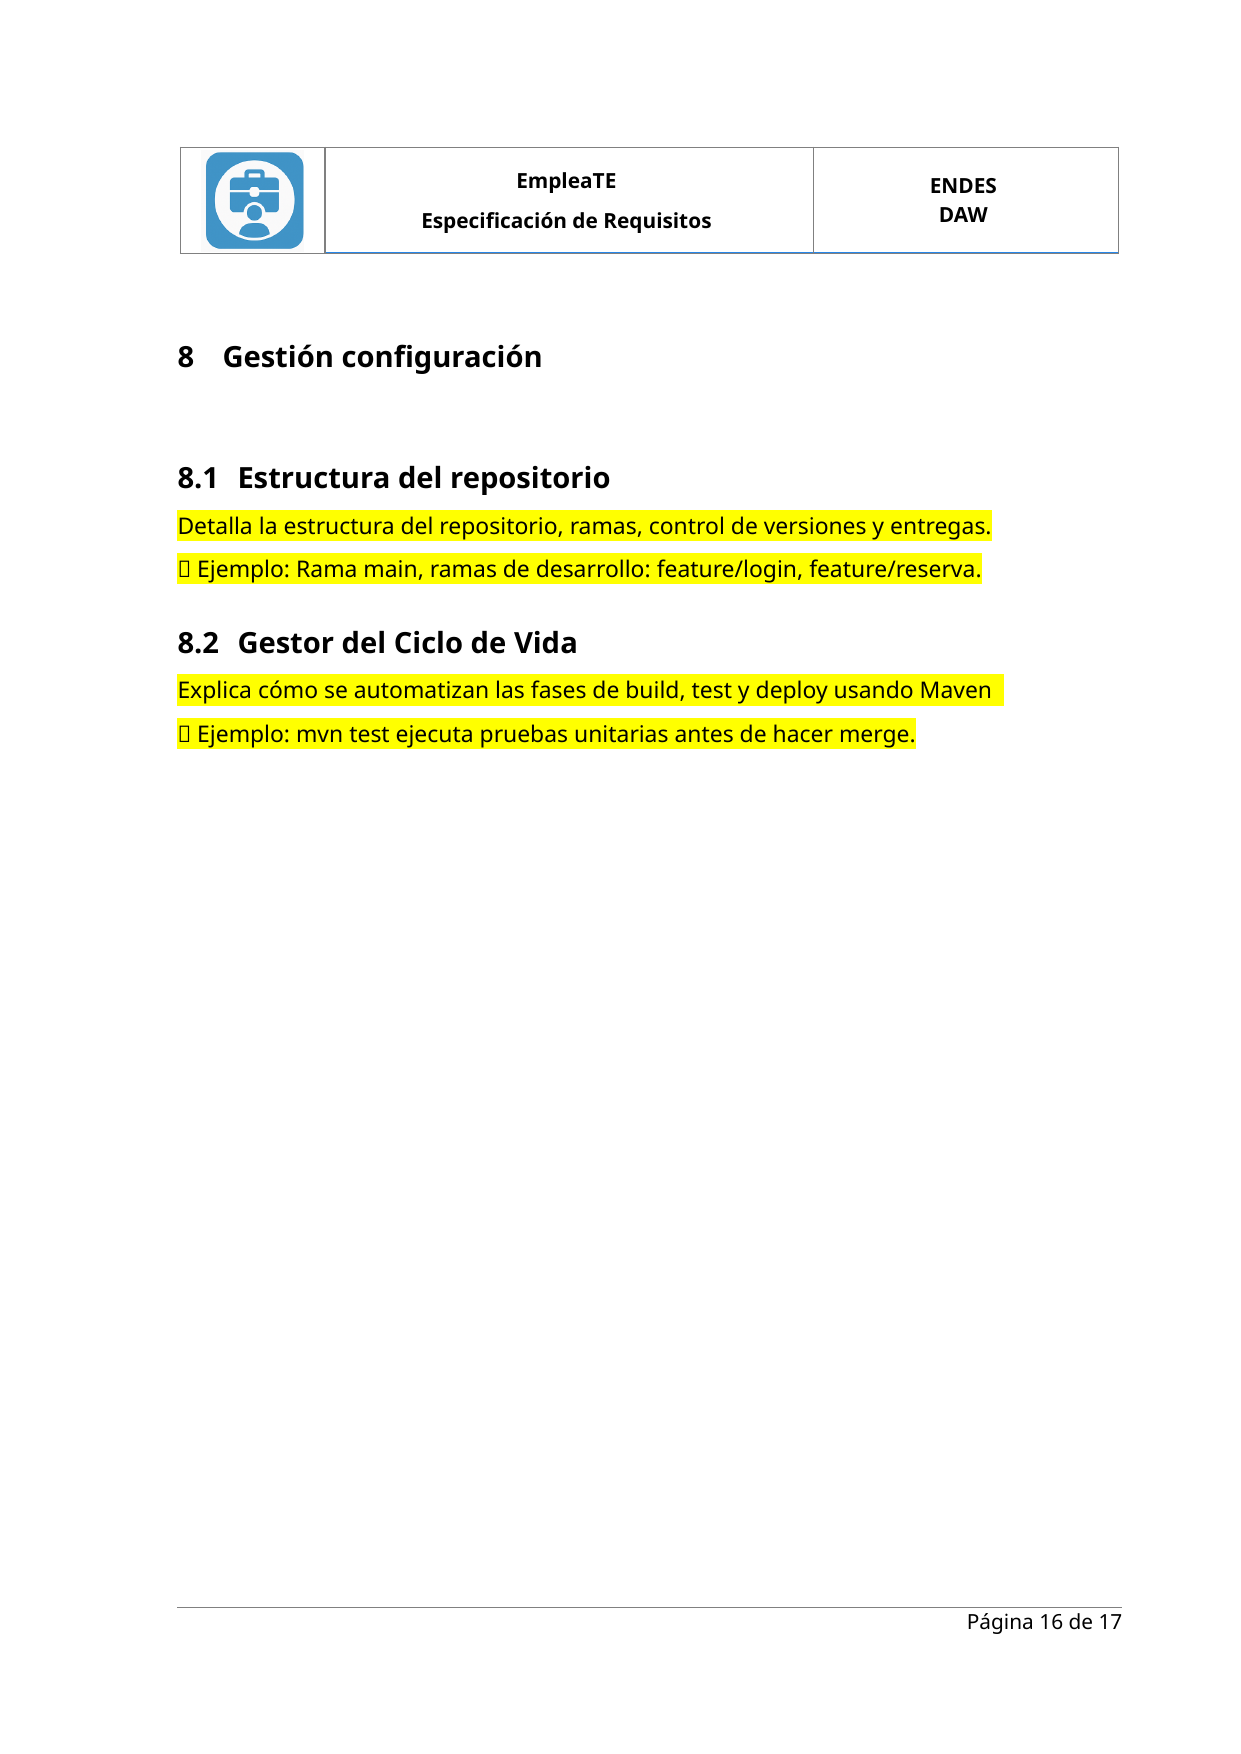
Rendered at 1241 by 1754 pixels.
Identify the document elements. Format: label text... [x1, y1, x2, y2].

text 🔹 Ejemplo: mvn test ejecuta pruebas unitarias antes de hacer merge. [177, 718, 1122, 749]
subtitle Estructura del repositorio [177, 457, 1122, 497]
text 🔹 Ejemplo: Rama main, ramas de desarrollo: feature/login, feature/reserva. [177, 553, 1122, 584]
text Explica cómo se automatizan las fases de build, test y deploy usando Maven [177, 674, 1122, 706]
picture [201, 150, 304, 252]
text Detalla la estructura del repositorio, ramas, control de versiones y entregas. [177, 509, 1122, 541]
subtitle Gestión configuración [177, 336, 1122, 376]
subtitle Gestor del Ciclo de Vida [177, 622, 1122, 662]
